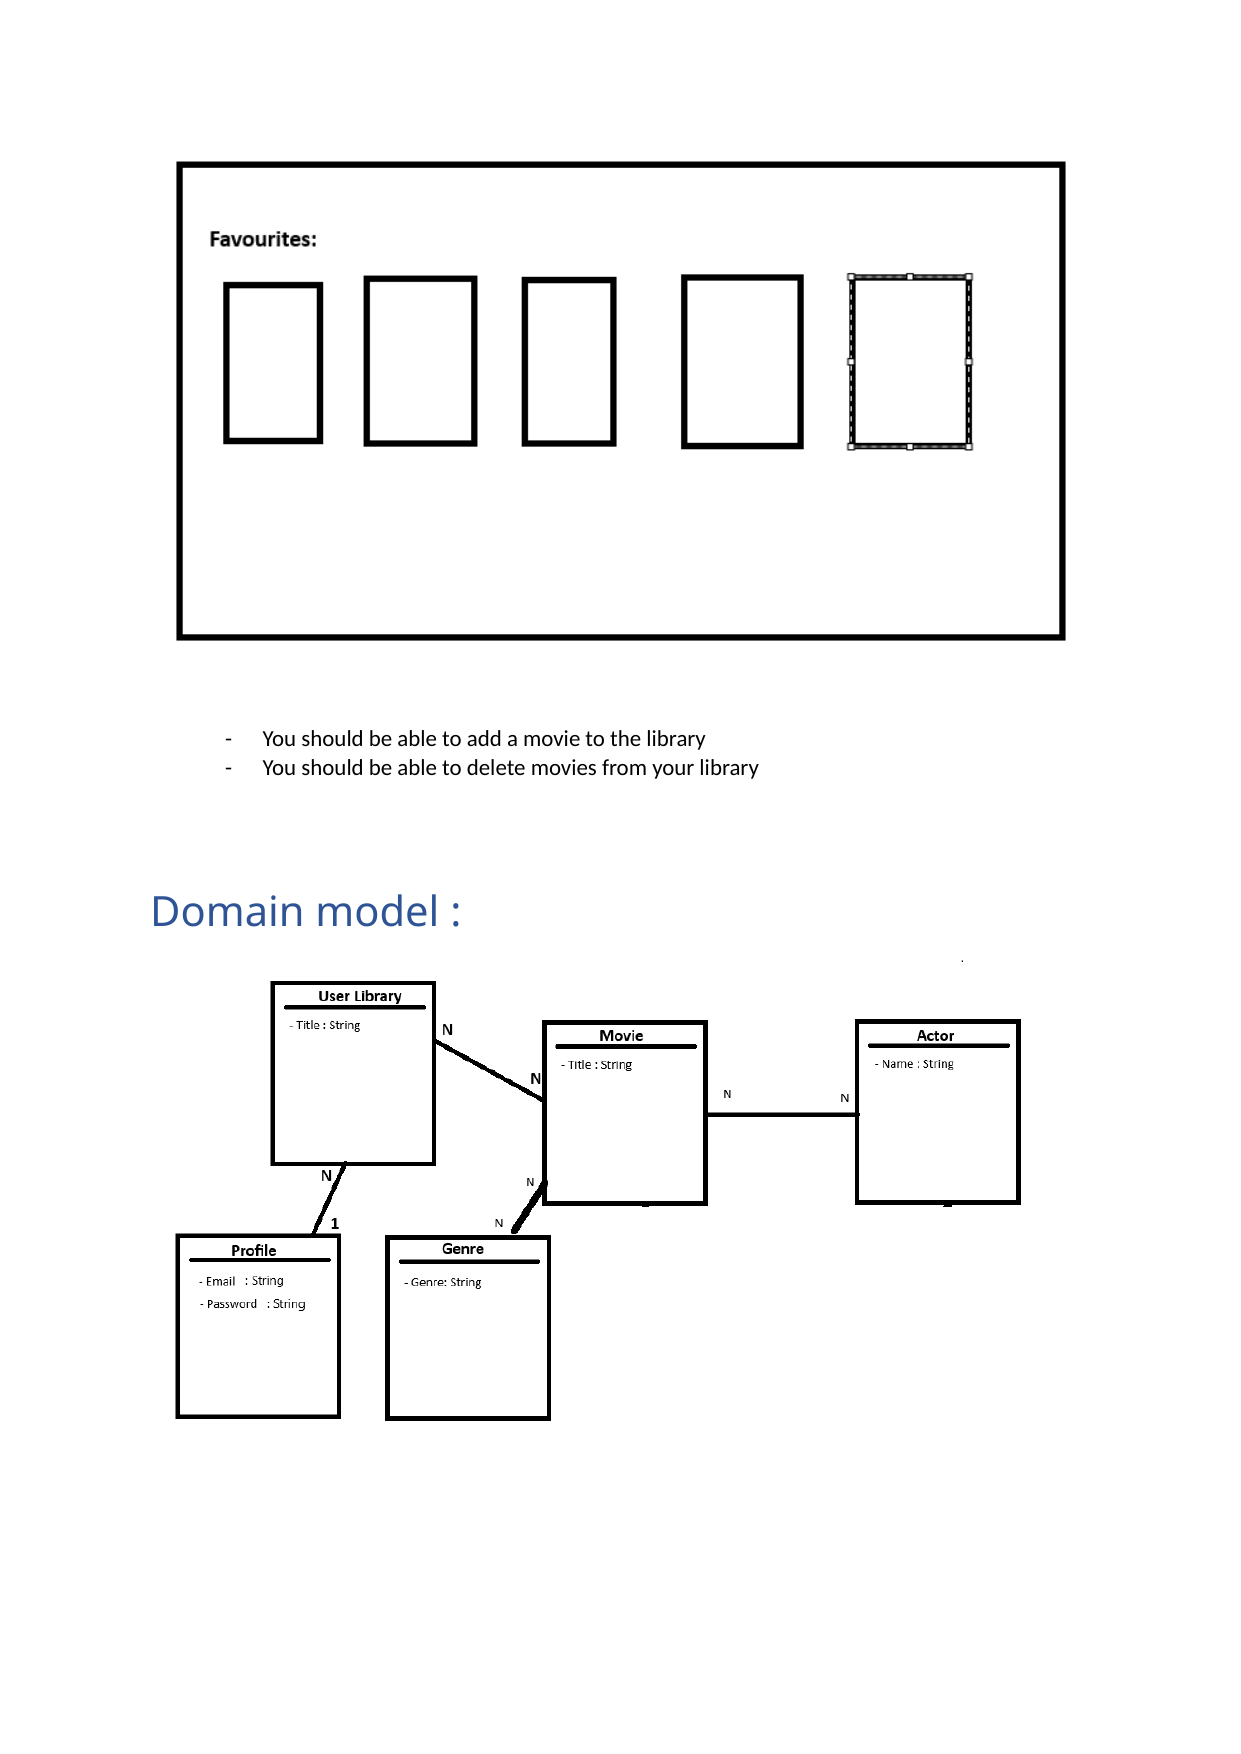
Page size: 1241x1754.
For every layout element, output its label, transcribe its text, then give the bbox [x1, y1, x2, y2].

list You should be able to delete movies from your library [225, 753, 1090, 781]
list You should be able to add a movie to the library [225, 724, 1090, 752]
subtitle Domain model : [150, 882, 1090, 939]
